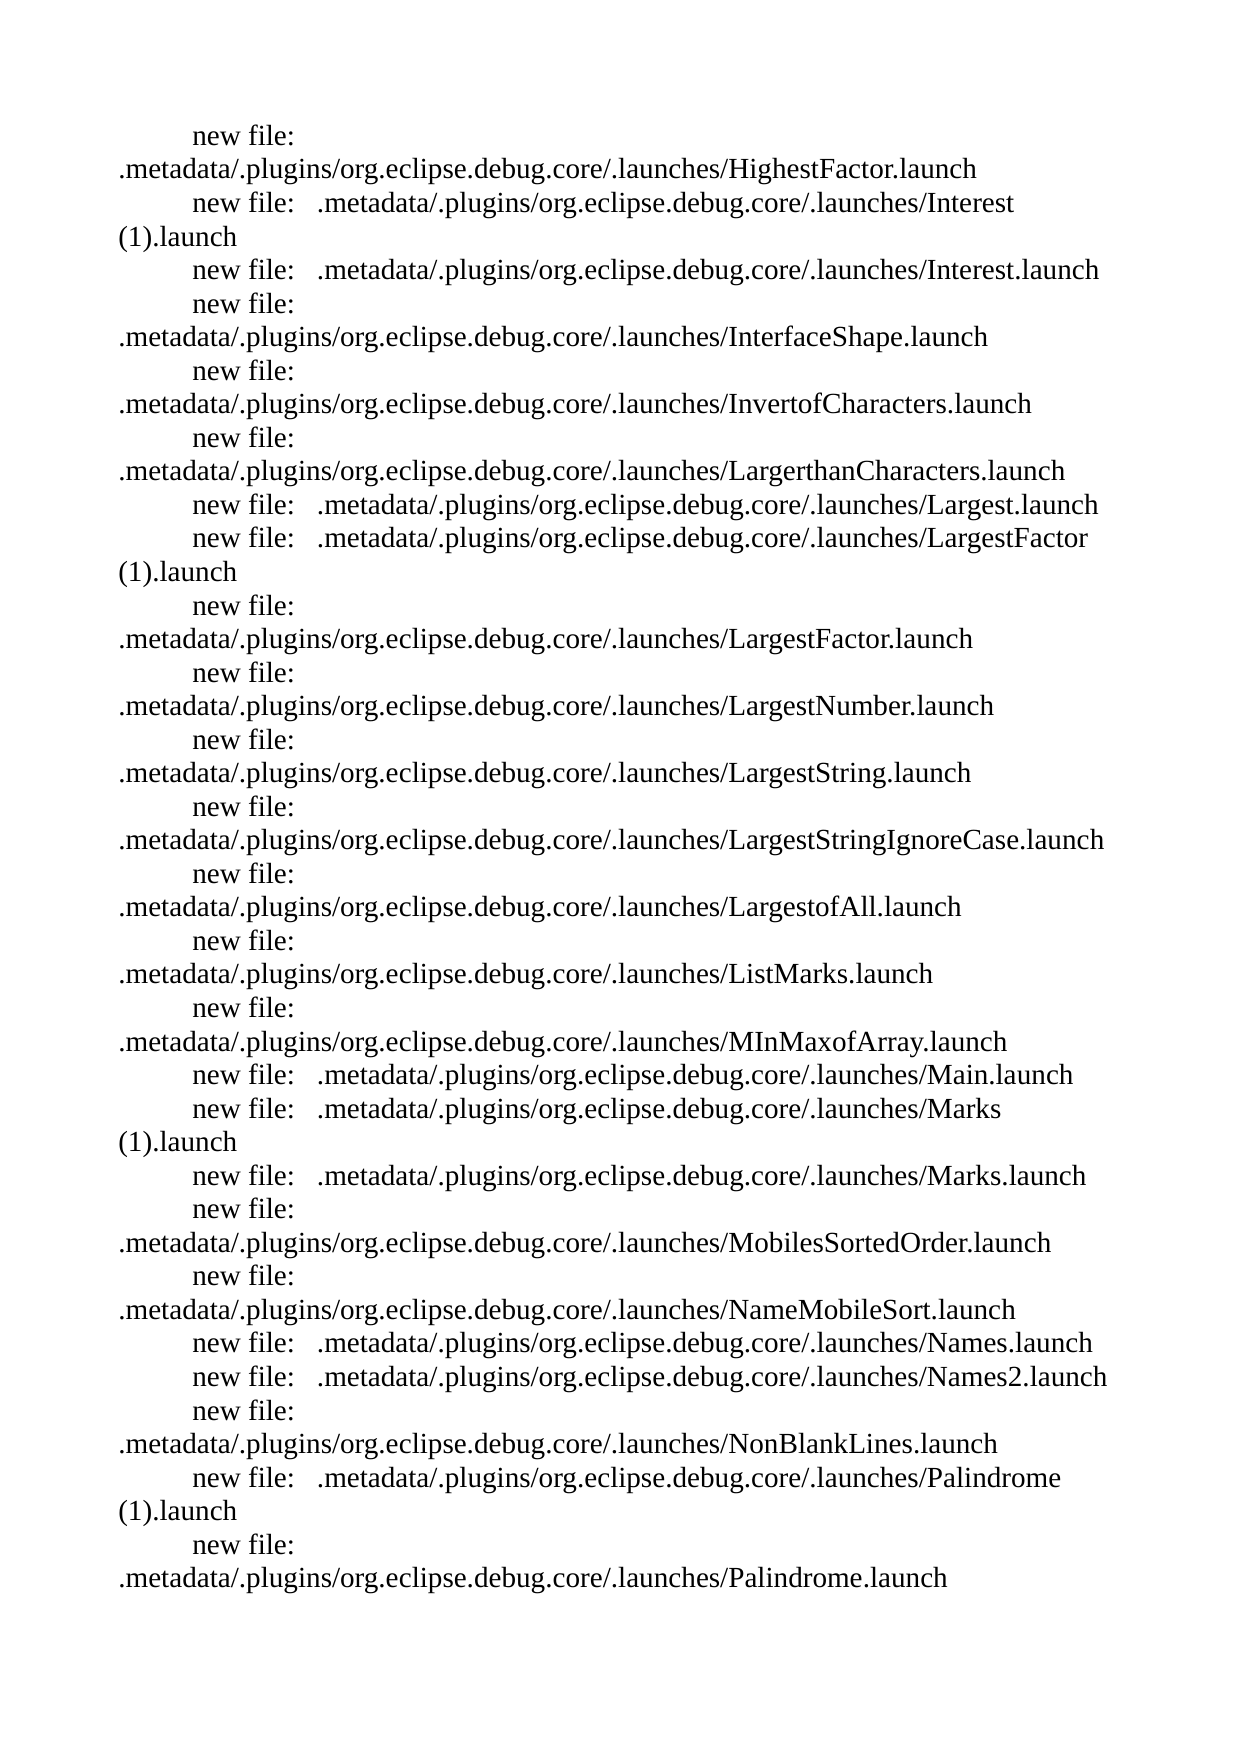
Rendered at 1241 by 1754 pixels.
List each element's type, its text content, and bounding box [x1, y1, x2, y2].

text new file: .metadata/.plugins/org.eclipse.debug.core/.launches/ListMarks.launch [118, 923, 1122, 990]
text new file: .metadata/.plugins/org.eclipse.debug.core/.launches/LargerthanCharacters.launch [118, 420, 1122, 487]
text new file: .metadata/.plugins/org.eclipse.debug.core/.launches/Palindrome (1).launch [118, 1460, 1122, 1527]
text new file: .metadata/.plugins/org.eclipse.debug.core/.launches/MobilesSortedOrder.launch [118, 1191, 1122, 1258]
text new file: .metadata/.plugins/org.eclipse.debug.core/.launches/LargestFactor (1).launch [118, 521, 1122, 588]
text new file: .metadata/.plugins/org.eclipse.debug.core/.launches/InvertofCharacters.launch [118, 353, 1122, 420]
text new file: .metadata/.plugins/org.eclipse.debug.core/.launches/LargestFactor.launch [118, 588, 1122, 655]
text new file: .metadata/.plugins/org.eclipse.debug.core/.launches/Largest.launch [118, 487, 1122, 521]
text new file: .metadata/.plugins/org.eclipse.debug.core/.launches/Interest.launch [118, 252, 1122, 286]
text new file: .metadata/.plugins/org.eclipse.debug.core/.launches/Names2.launch [118, 1359, 1122, 1393]
text new file: .metadata/.plugins/org.eclipse.debug.core/.launches/LargestNumber.launch [118, 655, 1122, 722]
text new file: .metadata/.plugins/org.eclipse.debug.core/.launches/MInMaxofArray.launch [118, 990, 1122, 1057]
text new file: .metadata/.plugins/org.eclipse.debug.core/.launches/Interest (1).launch [118, 185, 1122, 252]
text new file: .metadata/.plugins/org.eclipse.debug.core/.launches/InterfaceShape.launch [118, 286, 1122, 353]
text new file: .metadata/.plugins/org.eclipse.debug.core/.launches/LargestofAll.launch [118, 856, 1122, 923]
text new file: .metadata/.plugins/org.eclipse.debug.core/.launches/NonBlankLines.launch [118, 1393, 1122, 1460]
text new file: .metadata/.plugins/org.eclipse.debug.core/.launches/LargestString.launch [118, 722, 1122, 789]
text new file: .metadata/.plugins/org.eclipse.debug.core/.launches/Main.launch [118, 1057, 1122, 1091]
text new file: .metadata/.plugins/org.eclipse.debug.core/.launches/Palindrome.launch [118, 1527, 1122, 1594]
text new file: .metadata/.plugins/org.eclipse.debug.core/.launches/NameMobileSort.launch [118, 1258, 1122, 1326]
text new file: .metadata/.plugins/org.eclipse.debug.core/.launches/Marks (1).launch [118, 1091, 1122, 1158]
text new file: .metadata/.plugins/org.eclipse.debug.core/.launches/HighestFactor.launch [118, 118, 1122, 185]
text new file: .metadata/.plugins/org.eclipse.debug.core/.launches/Names.launch [118, 1326, 1122, 1359]
text new file: .metadata/.plugins/org.eclipse.debug.core/.launches/LargestStringIgnoreCase.launch [118, 789, 1122, 856]
text new file: .metadata/.plugins/org.eclipse.debug.core/.launches/Marks.launch [118, 1158, 1122, 1191]
